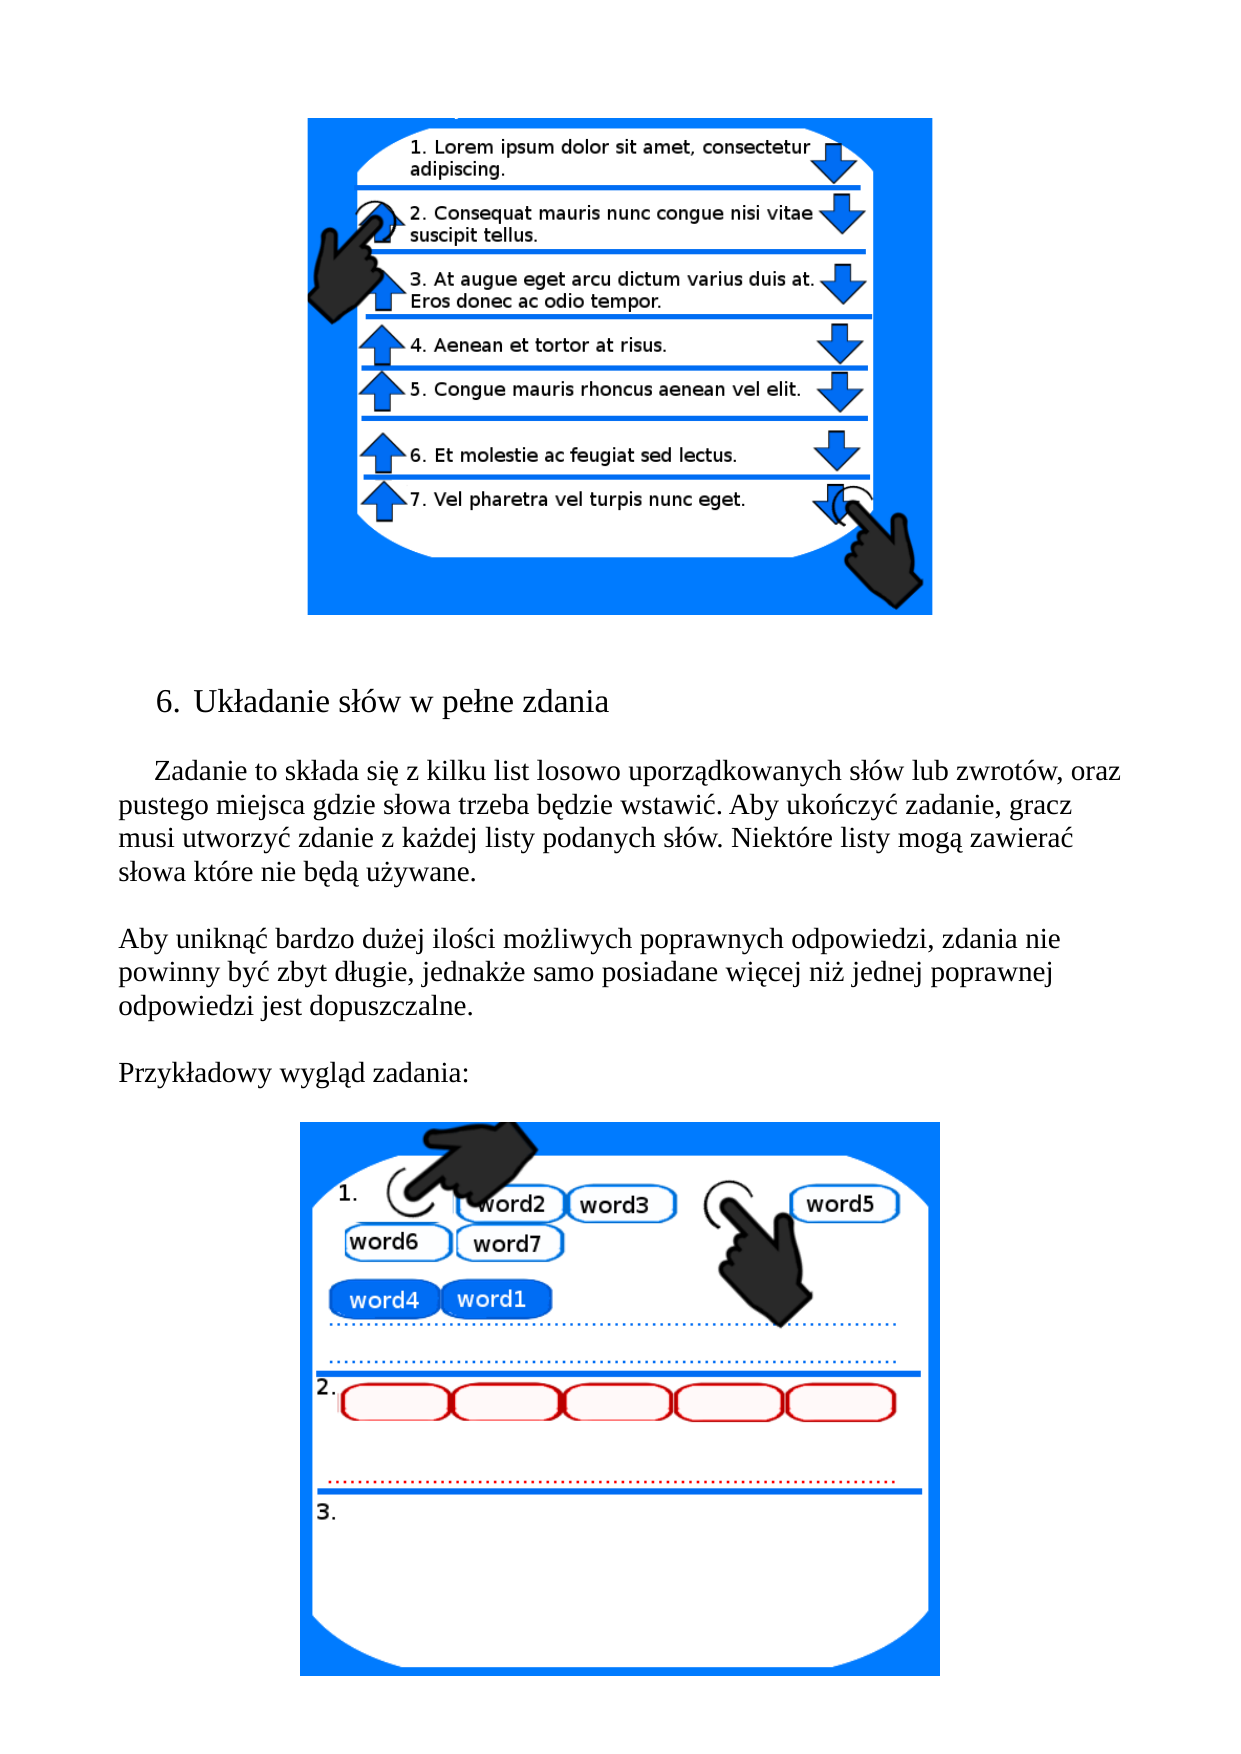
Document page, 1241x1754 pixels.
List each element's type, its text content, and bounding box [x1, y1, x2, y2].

text Przykładowy wygląd zadania: [118, 1055, 1122, 1089]
text Aby uniknąć bardzo dużej ilości możliwych poprawnych odpowiedzi, zdania nie powinny być zbyt długie, jednakże samo posiadane więcej niż jednej poprawnej odpowiedzi jest dopuszczalne. [118, 921, 1122, 1022]
text Zadanie to składa się z kilku list losowo uporządkowanych słów lub zwrotów, oraz pustego miejsca gdzie słowa trzeba będzie wstawić. Aby ukończyć zadanie, gracz musi utworzyć zdanie z każdej listy podanych słów. Niektóre listy mogą zawierać słowa które nie będą używane. [118, 753, 1122, 887]
picture [300, 1122, 940, 1676]
picture [307, 118, 933, 615]
list Układanie słów w pełne zdania [156, 681, 1122, 720]
